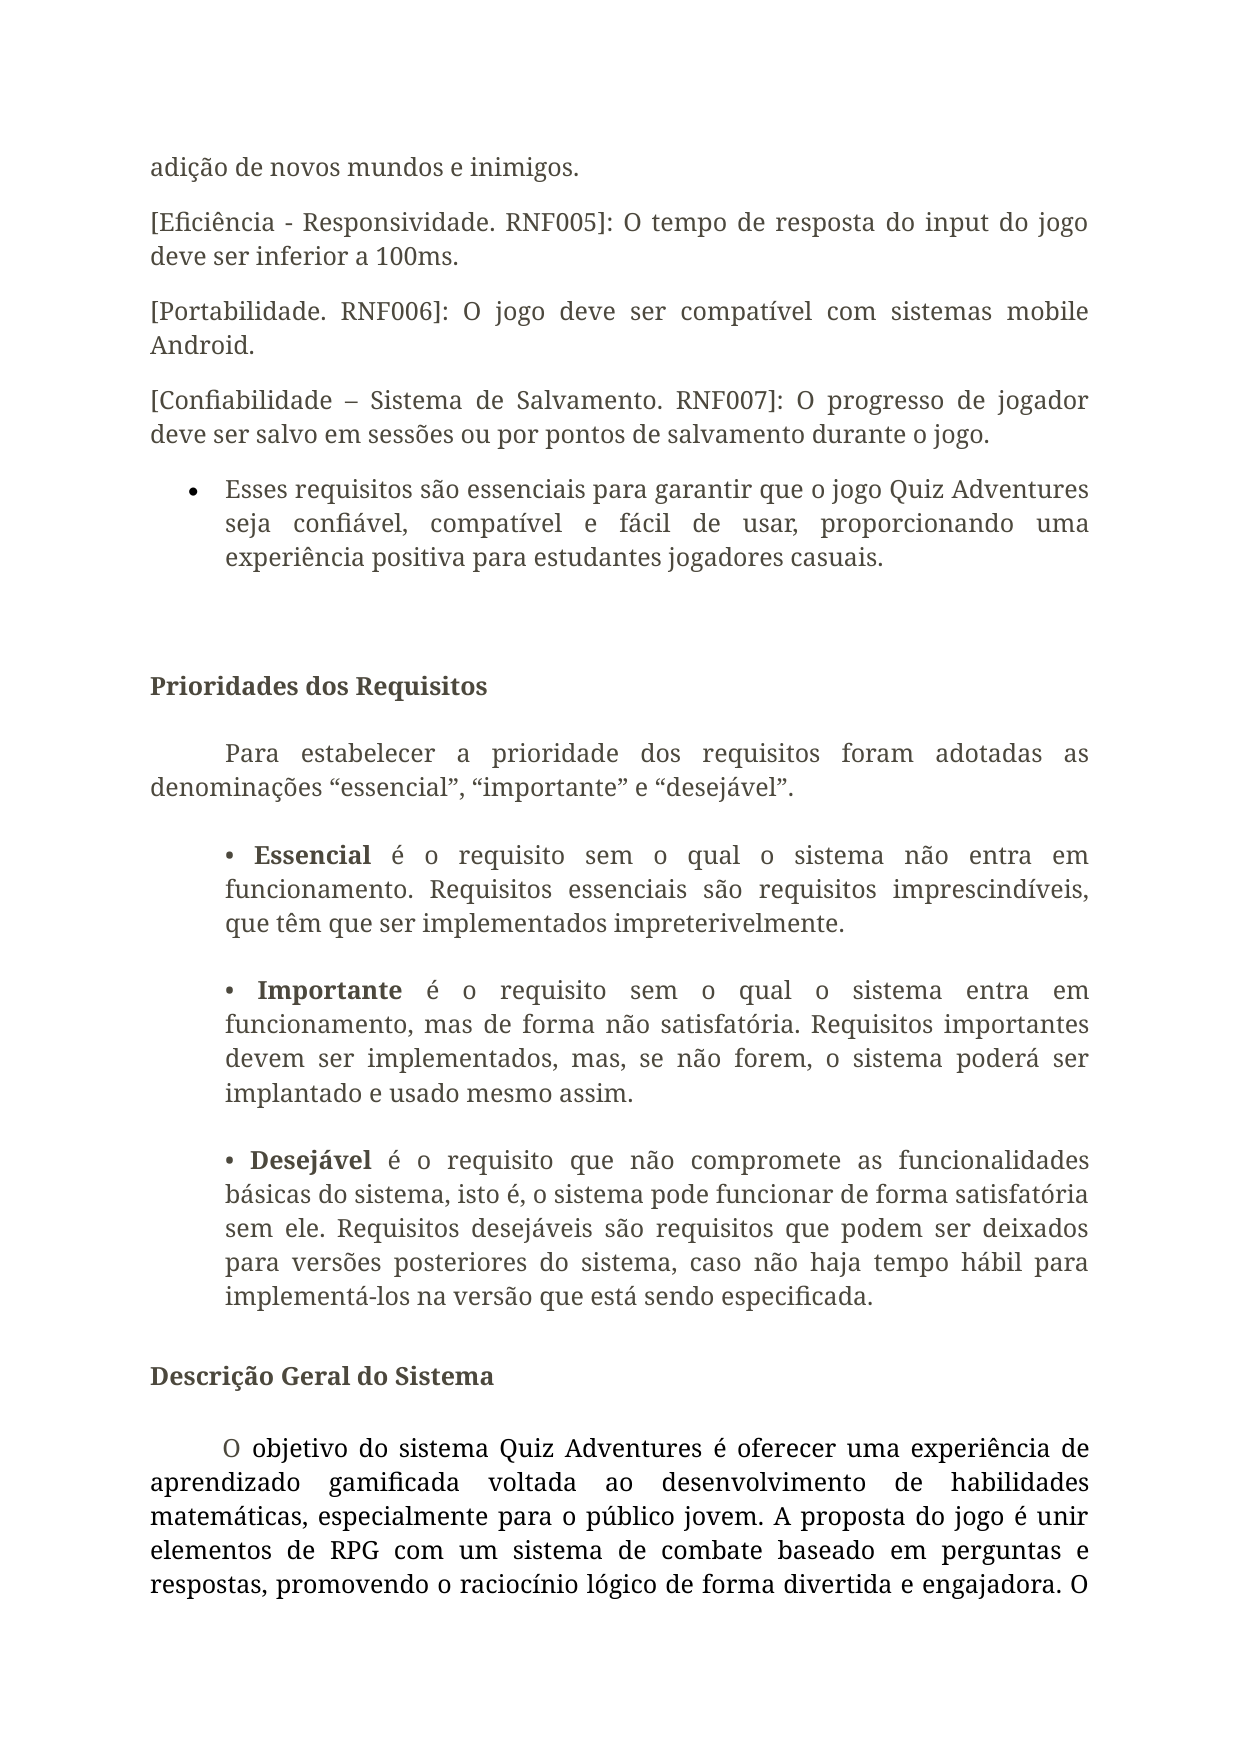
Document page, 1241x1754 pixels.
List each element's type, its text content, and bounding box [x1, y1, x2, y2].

list Esses requisitos são essenciais para garantir que o jogo Quiz Adventures seja confiável, compatível e fácil de usar, proporcionando uma experiência positiva para estudantes jogadores casuais. [187, 472, 1090, 574]
text • Importante é o requisito sem o qual o sistema entra em funcionamento, mas de forma não satisfatória. Requisitos importantes devem ser implementados, mas, se não forem, o sistema poderá ser implantado e usado mesmo assim. [225, 973, 1090, 1109]
text • Essencial é o requisito sem o qual o sistema não entra em funcionamento. Requisitos essenciais são requisitos imprescindíveis, que têm que ser implementados impreterivelmente. [225, 837, 1090, 940]
text [Eficiência - Responsividade. RNF005]: O tempo de resposta do input do jogo deve ser inferior a 100ms. [150, 205, 1090, 273]
text [Confiabilidade – Sistema de Salvamento. RNF007]: O progresso de jogador deve ser salvo em sessões ou por pontos de salvamento durante o jogo. [150, 383, 1090, 451]
text O objetivo do sistema Quiz Adventures é oferecer uma experiência de aprendizado gamificada voltada ao desenvolvimento de habilidades matemáticas, especialmente para o público jovem. A proposta do jogo é unir elementos de RPG com um sistema de combate baseado em perguntas e respostas, promovendo o raciocínio lógico de forma divertida e engajadora. O [150, 1430, 1090, 1601]
text adição de novos mundos e inimigos. [150, 150, 1090, 184]
text Prioridades dos Requisitos [150, 669, 1090, 703]
text [Portabilidade. RNF006]: O jogo deve ser compatível com sistemas mobile Android. [150, 294, 1090, 362]
text • Desejável é o requisito que não compromete as funcionalidades básicas do sistema, isto é, o sistema pode funcionar de forma satisfatória sem ele. Requisitos desejáveis são requisitos que podem ser deixados para versões posteriores do sistema, caso não haja tempo hábil para implementá-los na versão que está sendo especificada. [225, 1143, 1090, 1313]
text Para estabelecer a prioridade dos requisitos foram adotadas as denominações “essencial”, “importante” e “desejável”. [150, 736, 1090, 804]
text Descrição Geral do Sistema [150, 1359, 1090, 1393]
